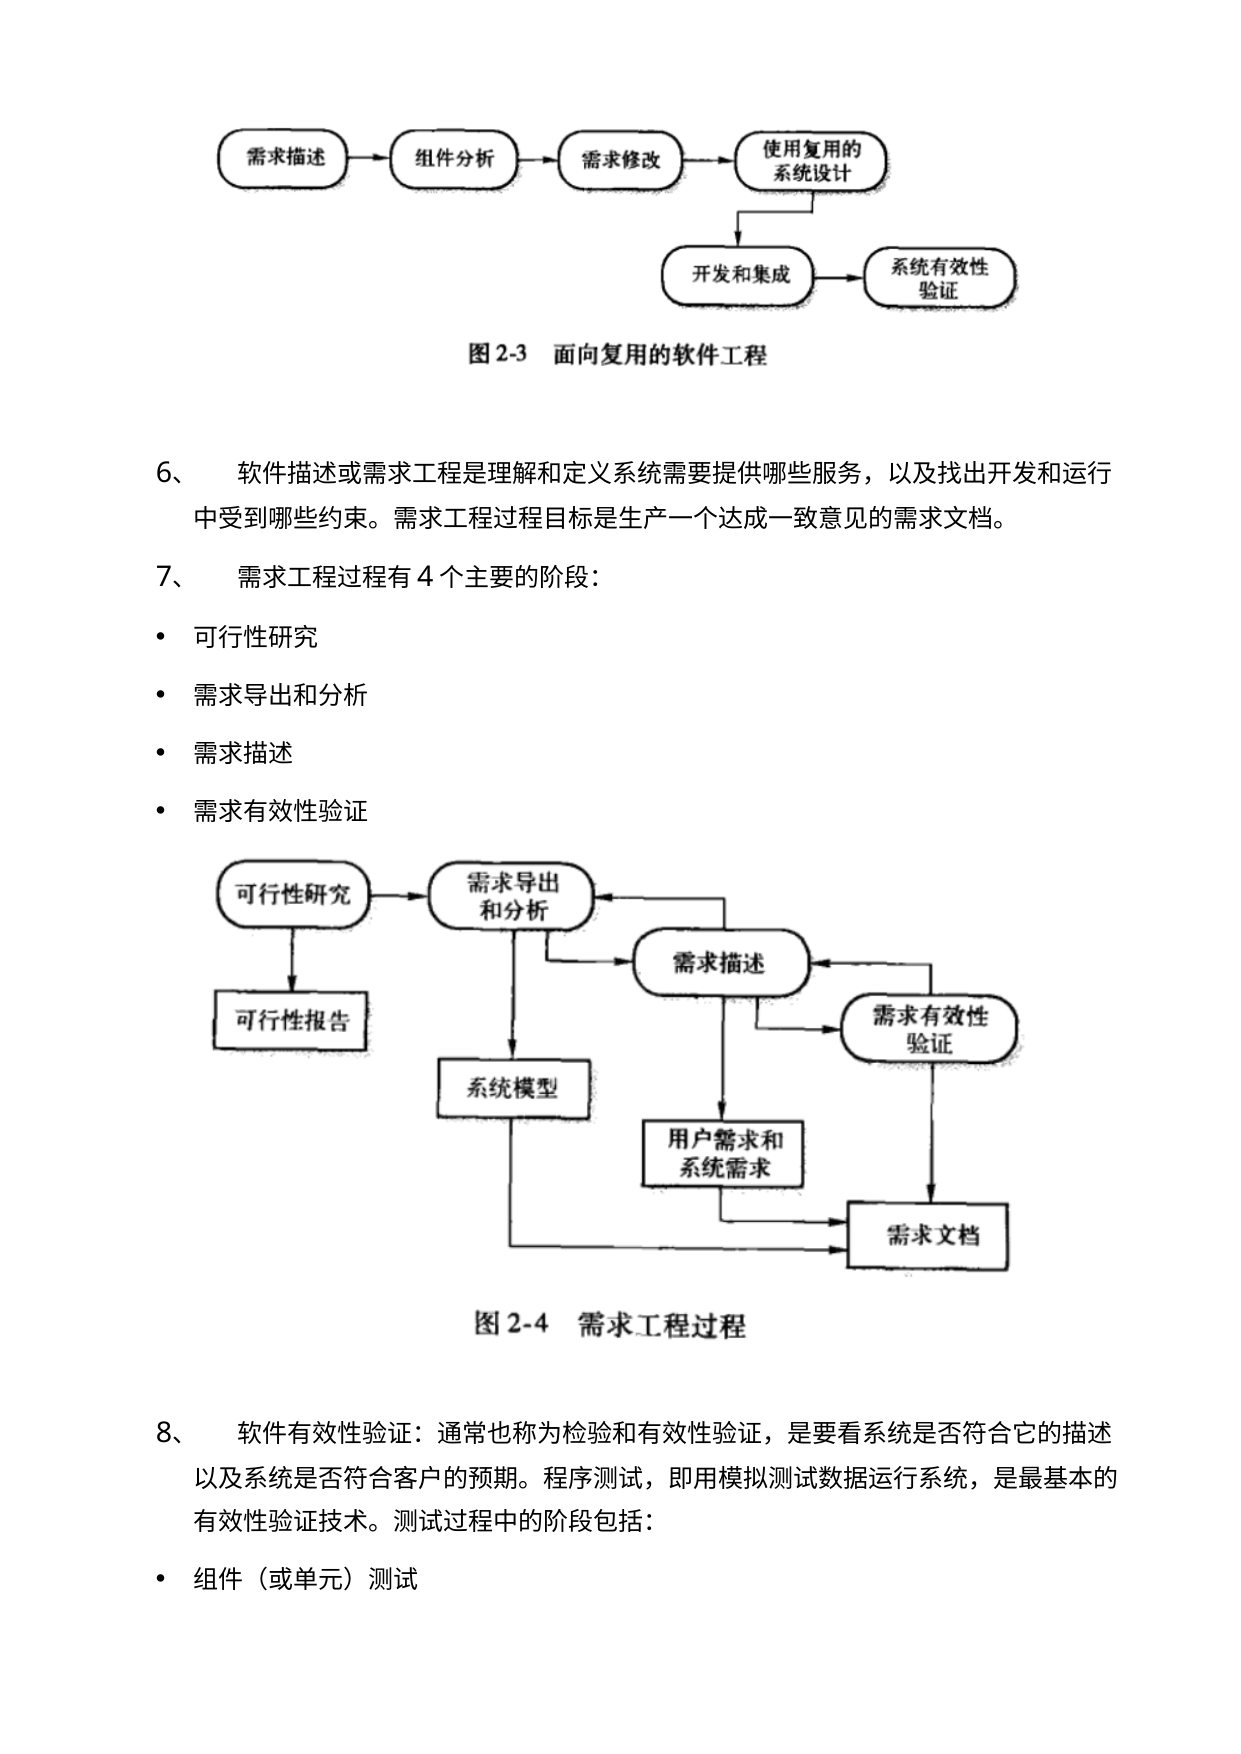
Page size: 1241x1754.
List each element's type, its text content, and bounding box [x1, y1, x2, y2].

list 需求工程过程有4个主要的阶段： [156, 556, 1122, 595]
picture [206, 849, 1034, 1344]
list 需求描述 [156, 733, 1122, 770]
list 需求有效性验证 [156, 791, 1122, 828]
list 可行性研究 [156, 617, 1122, 654]
list 软件有效性验证：通常也称为检验和有效性验证，是要看系统是否符合它的描述以及系统是否符合客户的预期。程序测试，即用模拟测试数据运行系统，是最基本的有效性验证技术。测试过程中的阶段包括： [156, 1412, 1122, 1538]
picture [213, 118, 1028, 384]
list 需求导出和分析 [156, 675, 1122, 712]
list 组件（或单元）测试 [156, 1560, 1122, 1596]
list 软件描述或需求工程是理解和定义系统需要提供哪些服务，以及找出开发和运行中受到哪些约束。需求工程过程目标是生产一个达成一致意见的需求文档。 [156, 452, 1122, 534]
